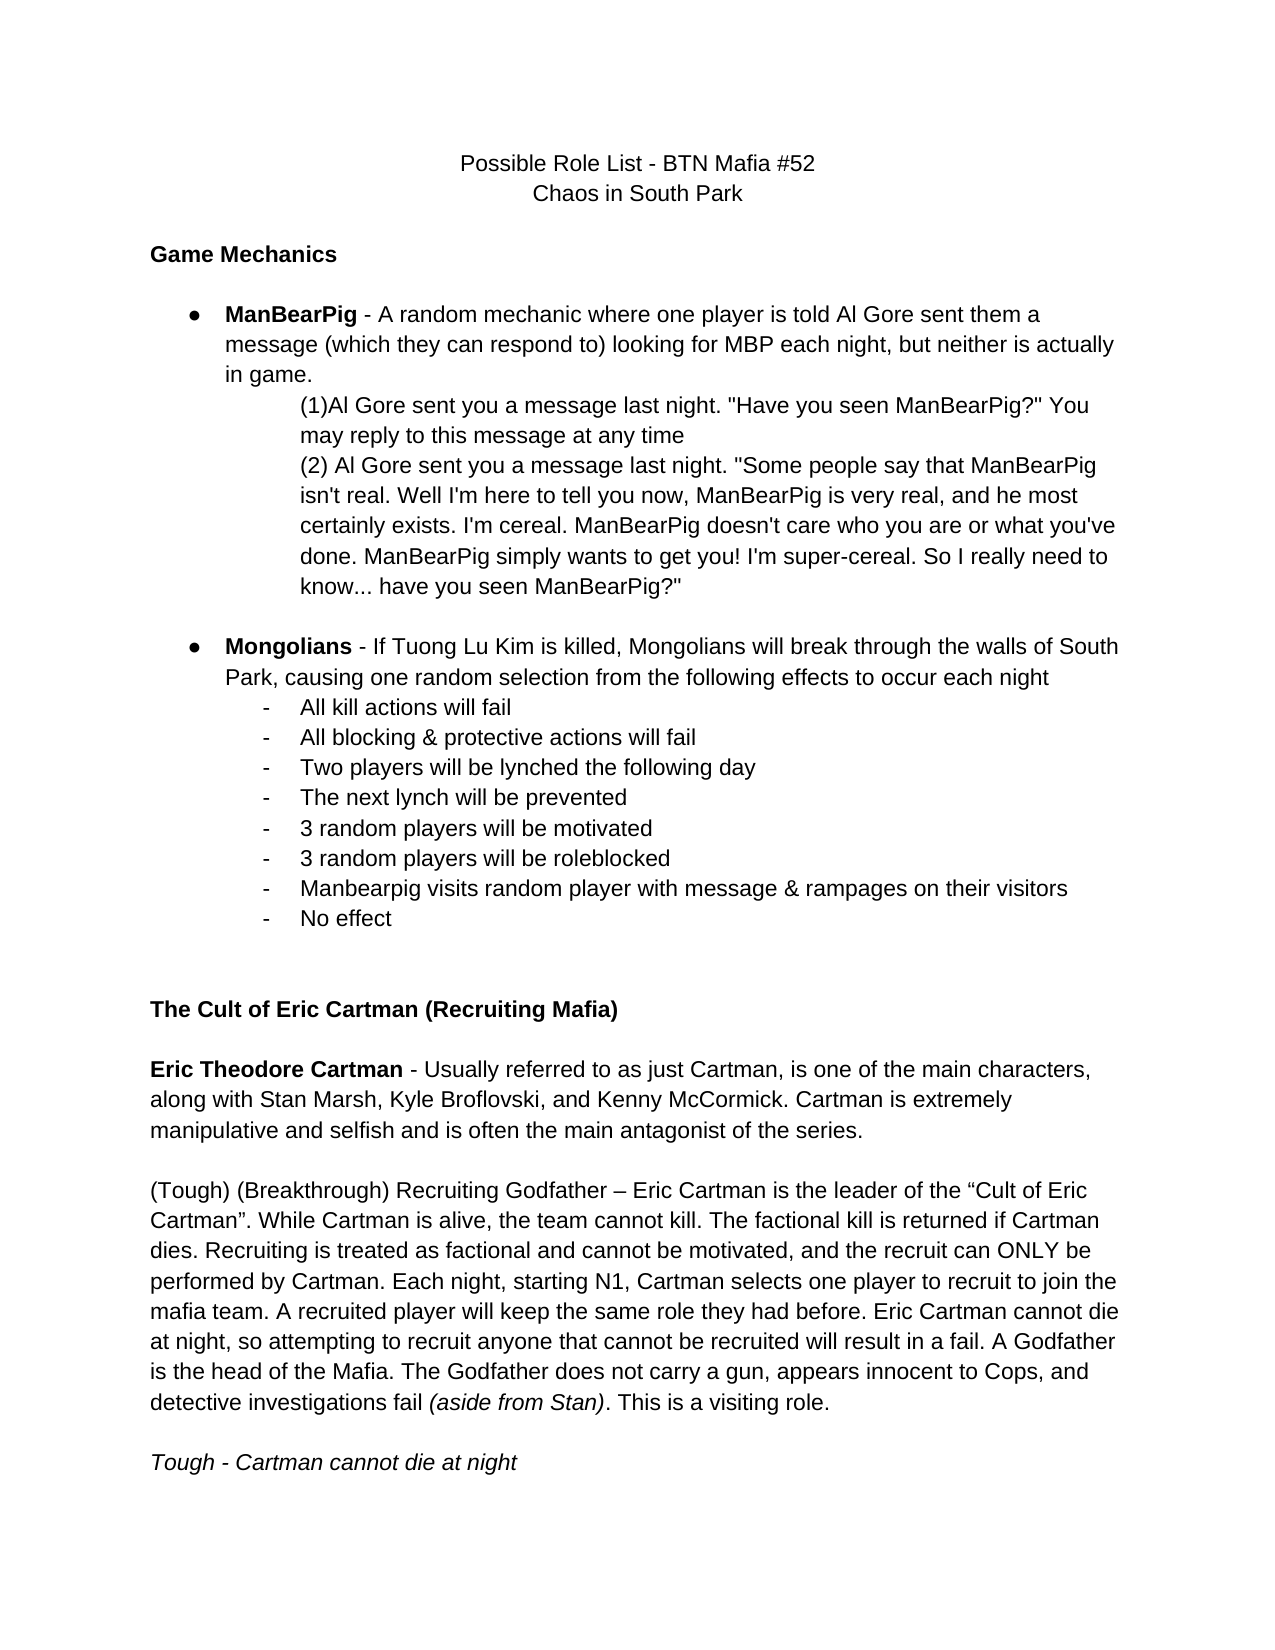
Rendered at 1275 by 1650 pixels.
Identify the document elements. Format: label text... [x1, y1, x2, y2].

text (1)Al Gore sent you a message last night. "Have you seen ManBearPig?" You may reply to this message at any time [300, 392, 1125, 448]
list All kill actions will fail [262, 694, 1125, 720]
list Two players will be lynched the following day [262, 754, 1125, 781]
text Possible Role List - BTN Mafia #52 [150, 150, 1125, 176]
text Eric Theodore Cartman - Usually referred to as just Cartman, is one of the main characters, along with Stan Marsh, Kyle Broflovski, and Kenny McCormick. Cartman is extremely manipulative and selfish and is often the main antagonist of the series. [150, 1056, 1125, 1143]
text (2) Al Gore sent you a message last night. "Some people say that ManBearPig isn't real. Well I'm here to tell you now, ManBearPig is very real, and he most certainly exists. I'm cereal. ManBearPig doesn't care who you are or what you've done. ManBearPig simply wants to get you! I'm super-cereal. So I really need to know... have you seen ManBearPig?" [300, 452, 1125, 599]
list All blocking & protective actions will fail [262, 724, 1125, 750]
list 3 random players will be motivated [262, 814, 1125, 841]
list Mongolians - If Tuong Lu Kim is killed, Mongolians will break through the walls of South Park, causing one random selection from the following effects to occur each night [187, 633, 1125, 690]
list Manbearpig visits random player with message & rampages on their visitors [262, 875, 1125, 901]
text The Cult of Eric Cartman (Recruiting Mafia) [150, 996, 1125, 1022]
text (Tough) (Breakthrough) Recruiting Godfather – Eric Cartman is the leader of the “Cult of Eric Cartman”. While Cartman is alive, the team cannot kill. The factional kill is returned if Cartman dies. Recruiting is treated as factional and cannot be motivated, and the recruit can ONLY be performed by Cartman. Each night, starting N1, Cartman selects one player to recruit to join the mafia team. A recruited player will keep the same role they had before. Eric Cartman cannot die at night, so attempting to recruit anyone that cannot be recruited will result in a fail. A Godfather is the head of the Mafia. The Godfather does not carry a gun, appears innocent to Cops, and detective investigations fail (aside from Stan). This is a visiting role. [150, 1177, 1125, 1415]
list ManBearPig - A random mechanic where one player is told Al Gore sent them a message (which they can respond to) looking for MBP each night, but neither is actually in game. [187, 301, 1125, 388]
list The next lynch will be prevented [262, 784, 1125, 811]
list 3 random players will be roleblocked [262, 845, 1125, 871]
list No effect [262, 905, 1125, 932]
text Tough - Cartman cannot die at night [150, 1449, 1125, 1475]
text Game Mechanics [150, 241, 1125, 267]
text Chaos in South Park [150, 180, 1125, 207]
